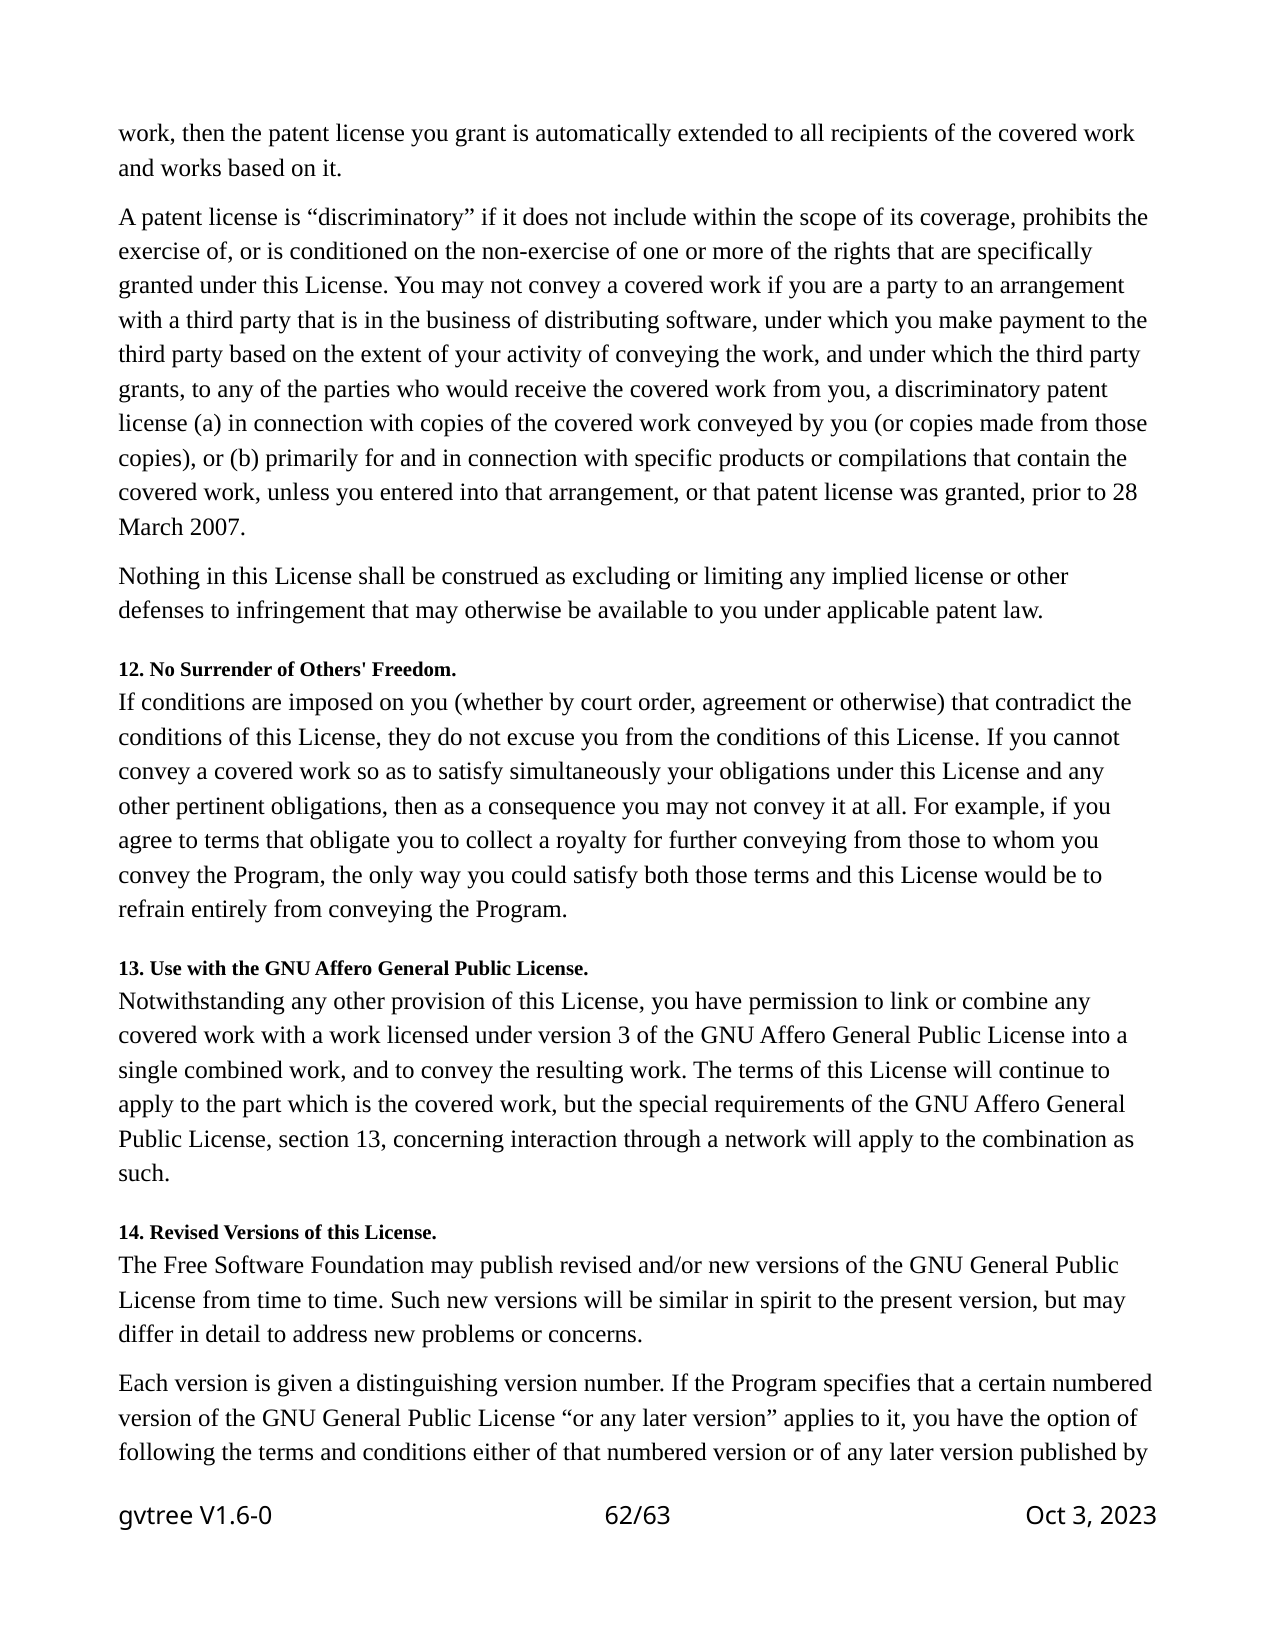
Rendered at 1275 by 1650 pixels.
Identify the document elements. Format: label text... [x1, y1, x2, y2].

subtitle 14. Revised Versions of this License. [118, 1220, 1157, 1244]
text The Free Software Foundation may publish revised and/or new versions of the GNU General Public License from time to time. Such new versions will be similar in spirit to the present version, but may differ in detail to address new problems or concerns. [118, 1250, 1157, 1348]
text Notwithstanding any other provision of this License, you have permission to link or combine any covered work with a work licensed under version 3 of the GNU Affero General Public License into a single combined work, and to convey the resulting work. The terms of this License will continue to apply to the part which is the covered work, but the special requirements of the GNU Affero General Public License, section 13, concerning interaction through a network will apply to the combination as such. [118, 986, 1157, 1187]
subtitle 13. Use with the GNU Affero General Public License. [118, 956, 1157, 980]
text work, then the patent license you grant is automatically extended to all recipients of the covered work and works based on it. [118, 118, 1157, 181]
text A patent license is “discriminatory” if it does not include within the scope of its coverage, prohibits the exercise of, or is conditioned on the non-exercise of one or more of the rights that are specifically granted under this License. You may not convey a covered work if you are a party to an arrangement with a third party that is in the business of distributing software, under which you make payment to the third party based on the extent of your activity of conveying the work, and under which the third party grants, to any of the parties who would receive the covered work from you, a discriminatory patent license (a) in connection with copies of the covered work conveyed by you (or copies made from those copies), or (b) primarily for and in connection with specific products or compilations that contain the covered work, unless you entered into that arrangement, or that patent license was granted, prior to 28 March 2007. [118, 202, 1157, 541]
text Nothing in this License shall be construed as excluding or limiting any implied license or other defenses to infringement that may otherwise be available to you under applicable patent law. [118, 561, 1157, 624]
text Each version is given a distinguishing version number. If the Program specifies that a certain numbered version of the GNU General Public License “or any later version” applies to it, you have the option of following the terms and conditions either of that numbered version or of any later version published by [118, 1368, 1157, 1466]
subtitle 12. No Surrender of Others' Freedom. [118, 657, 1157, 681]
text If conditions are imposed on you (whether by court order, agreement or otherwise) that contradict the conditions of this License, they do not excuse you from the conditions of this License. If you cannot convey a covered work so as to satisfy simultaneously your obligations under this License and any other pertinent obligations, then as a consequence you may not convey it at all. For example, if you agree to terms that obligate you to collect a royalty for further conveying from those to whom you convey the Program, the only way you could satisfy both those terms and this License would be to refrain entirely from conveying the Program. [118, 687, 1157, 923]
